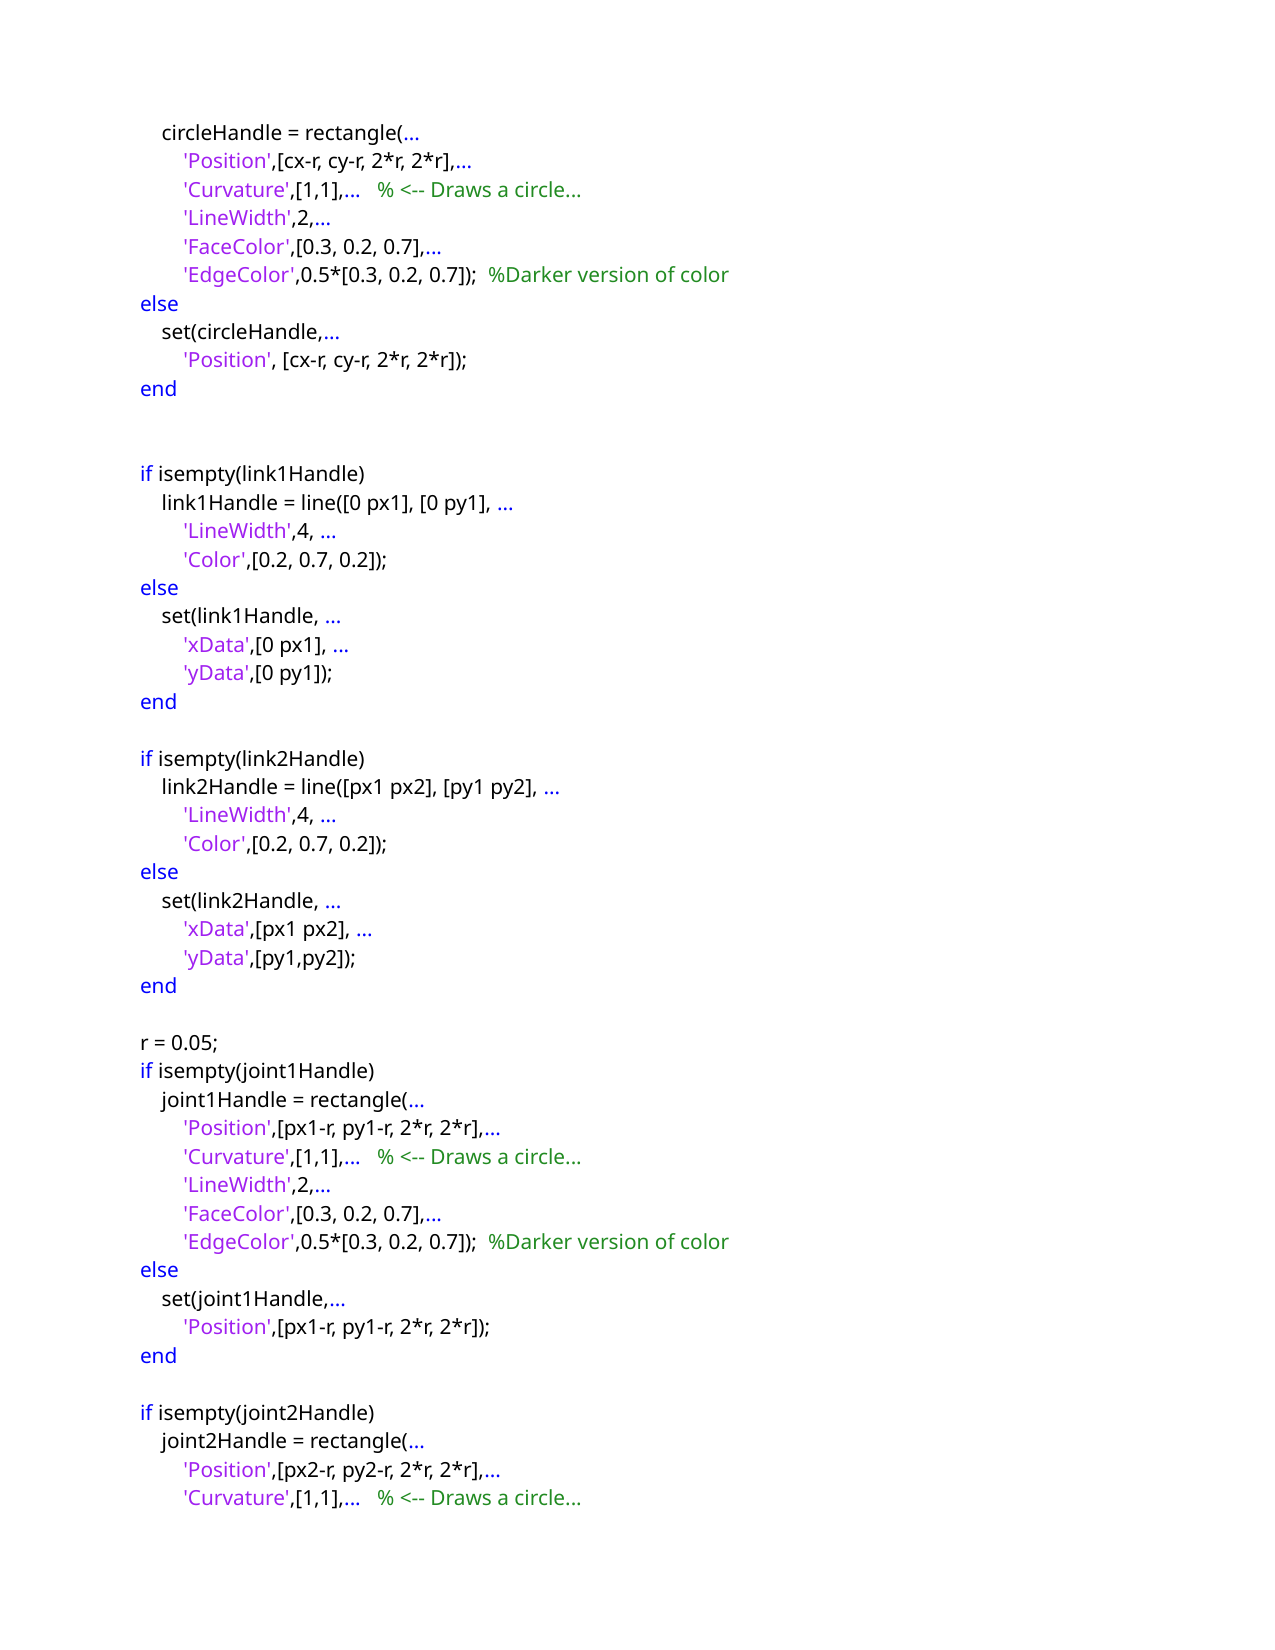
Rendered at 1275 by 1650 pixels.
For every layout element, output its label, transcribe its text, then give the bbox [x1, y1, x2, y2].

text 'Position',[px1-r, py1-r, 2*r, 2*r]); [118, 1312, 1157, 1341]
text else [118, 289, 1157, 317]
text link2Handle = line([px1 px2], [py1 py2], ... [118, 772, 1157, 801]
text if isempty(link2Handle) [118, 744, 1157, 772]
text 'Curvature',[1,1],... % <-- Draws a circle... [118, 1483, 1157, 1512]
text if isempty(joint2Handle) [118, 1398, 1157, 1426]
text set(joint1Handle,... [118, 1284, 1157, 1312]
text 'xData',[0 px1], ... [118, 630, 1157, 658]
text r = 0.05; [118, 1028, 1157, 1057]
text else [118, 1256, 1157, 1284]
text 'LineWidth',4, ... [118, 801, 1157, 829]
text 'FaceColor',[0.3, 0.2, 0.7],... [118, 232, 1157, 260]
text 'Curvature',[1,1],... % <-- Draws a circle... [118, 175, 1157, 203]
text 'FaceColor',[0.3, 0.2, 0.7],... [118, 1199, 1157, 1227]
text 'yData',[py1,py2]); [118, 943, 1157, 971]
text end [118, 971, 1157, 1000]
text 'LineWidth',2,... [118, 203, 1157, 232]
text joint1Handle = rectangle(... [118, 1085, 1157, 1113]
text set(circleHandle,... [118, 317, 1157, 346]
text if isempty(link1Handle) [118, 459, 1157, 488]
text 'Position',[px2-r, py2-r, 2*r, 2*r],... [118, 1455, 1157, 1483]
text 'yData',[0 py1]); [118, 658, 1157, 687]
text 'Color',[0.2, 0.7, 0.2]); [118, 829, 1157, 857]
text 'Curvature',[1,1],... % <-- Draws a circle... [118, 1142, 1157, 1170]
text else [118, 857, 1157, 886]
text if isempty(joint1Handle) [118, 1057, 1157, 1085]
text set(link1Handle, ... [118, 602, 1157, 630]
text joint2Handle = rectangle(... [118, 1426, 1157, 1455]
text set(link2Handle, ... [118, 886, 1157, 914]
text link1Handle = line([0 px1], [0 py1], ... [118, 488, 1157, 516]
text circleHandle = rectangle(... [118, 118, 1157, 147]
text 'Color',[0.2, 0.7, 0.2]); [118, 545, 1157, 573]
text 'EdgeColor',0.5*[0.3, 0.2, 0.7]); %Darker version of color [118, 1227, 1157, 1256]
text 'Position', [cx-r, cy-r, 2*r, 2*r]); [118, 346, 1157, 374]
text end [118, 1341, 1157, 1369]
text 'LineWidth',4, ... [118, 516, 1157, 545]
text 'EdgeColor',0.5*[0.3, 0.2, 0.7]); %Darker version of color [118, 260, 1157, 289]
text end [118, 374, 1157, 402]
text 'xData',[px1 px2], ... [118, 914, 1157, 943]
text 'Position',[cx-r, cy-r, 2*r, 2*r],... [118, 147, 1157, 175]
text 'Position',[px1-r, py1-r, 2*r, 2*r],... [118, 1113, 1157, 1142]
text 'LineWidth',2,... [118, 1170, 1157, 1199]
text else [118, 573, 1157, 602]
text end [118, 687, 1157, 715]
